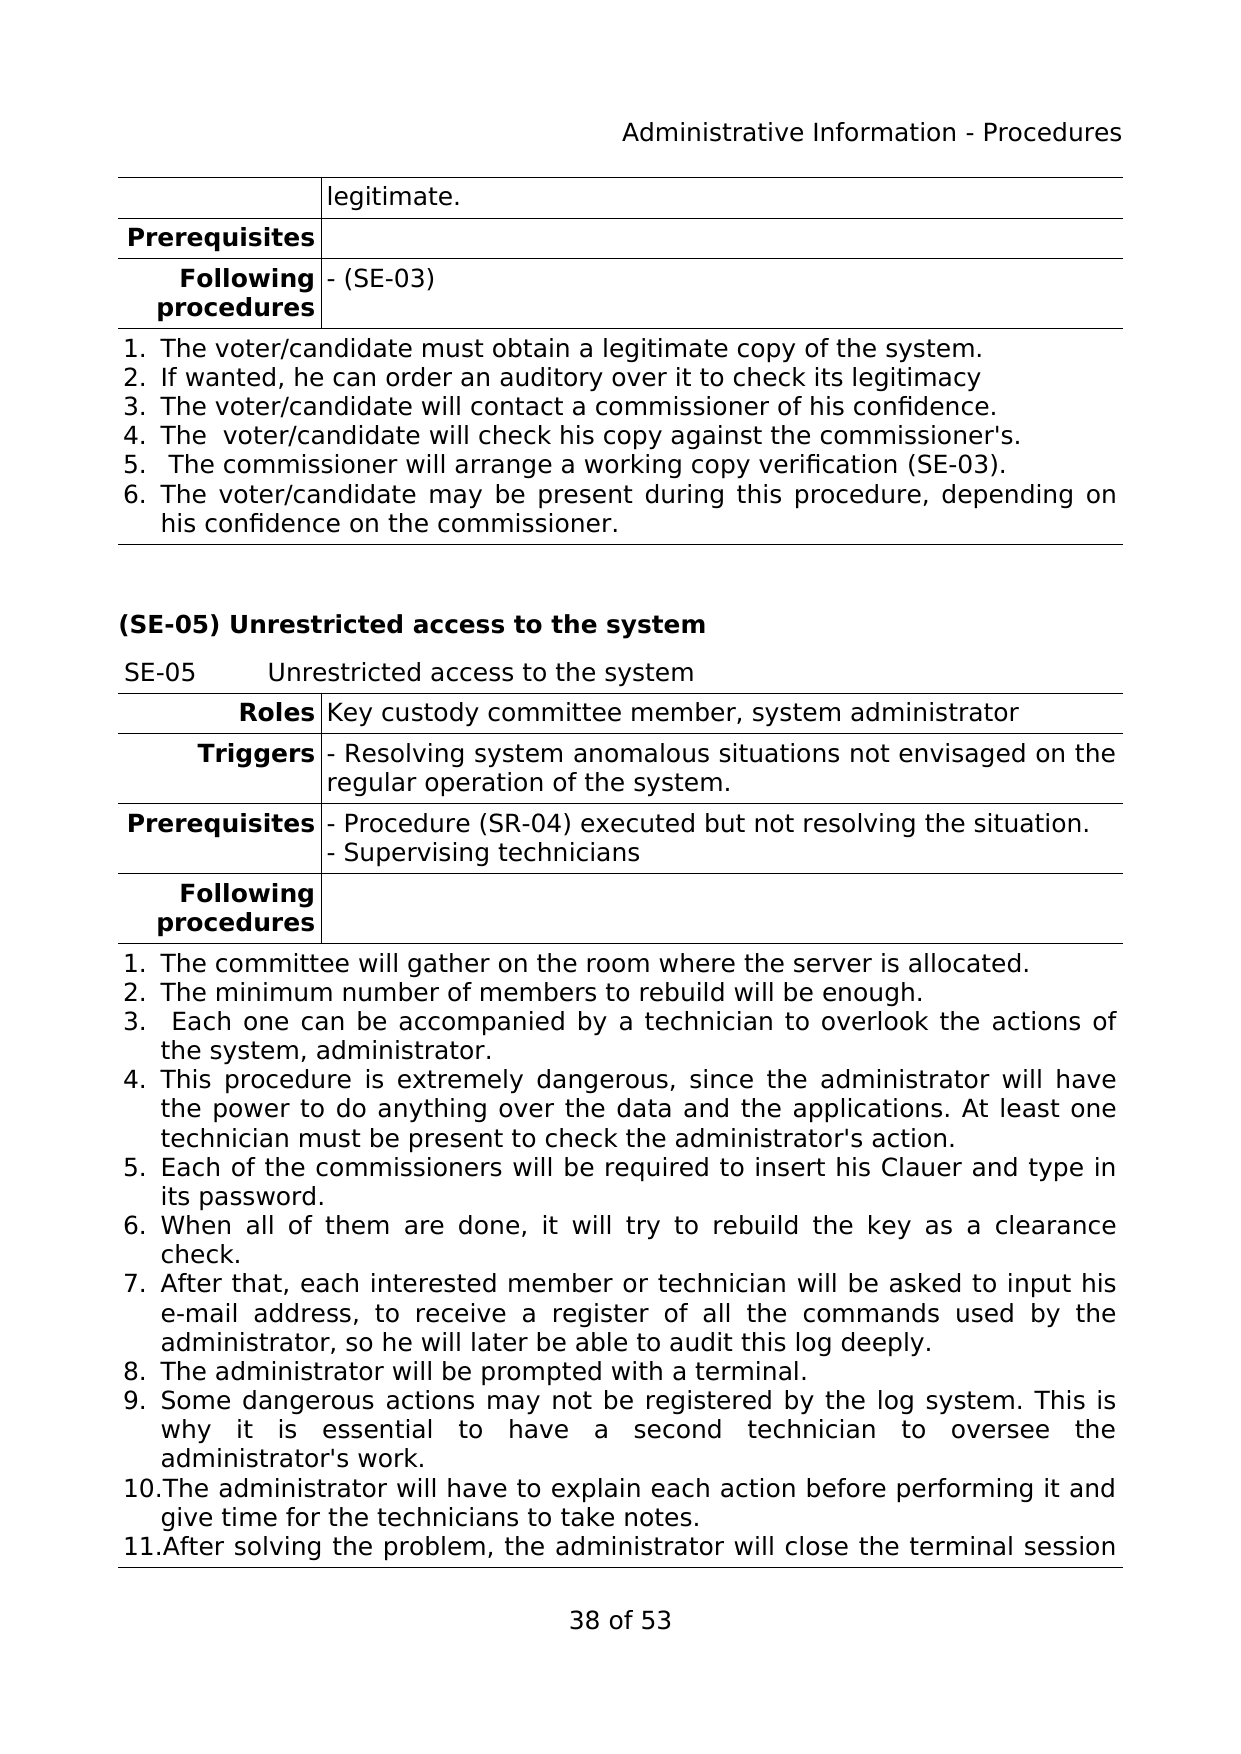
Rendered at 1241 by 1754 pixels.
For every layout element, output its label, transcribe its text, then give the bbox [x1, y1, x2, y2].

table_header Unrestricted access to the system [262, 652, 1122, 693]
table_cell The committee will gather on the room where the server is allocated. The minimum number of members to rebuild will be enough. Each one can be accompanied by a technician to overlook the actions of the system, administrator. This procedure is extremely dangerous, since the administrator will have the power to do anything over the data and the applications. At least one technician must be present to check the administrator's action. Each of the commissioners will be required to insert his Clauer and type in its password. When all of them are done, it will try to rebuild the key as a clearance check. After that, each interested member or technician will be asked to input his e-mail address, to receive a register of all the commands used by the administrator, so he will later be able to audit this log deeply. The administrator will be prompted with a terminal. Some dangerous actions may not be registered by the log system. This is why it is essential to have a second technician to oversee the administrator's work. The administrator will have to explain each action before performing it and give time for the technicians to take notes. After solving the problem, the administrator will close the terminal session [118, 944, 1122, 1567]
table_cell - Procedure (SR-04) executed but not resolving the situation. - Supervising technicians [322, 804, 1122, 873]
table_header SE-05 [118, 652, 262, 693]
table_cell [322, 874, 1122, 943]
table_cell Prerequisites [118, 804, 321, 873]
table_cell - Resolving system anomalous situations not envisaged on the regular operation of the system. [322, 734, 1122, 803]
table_cell The voter/candidate must obtain a legitimate copy of the system. If wanted, he can order an auditory over it to check its legitimacy The voter/candidate will contact a commissioner of his confidence. The voter/candidate will check his copy against the commissioner's. The commissioner will arrange a working copy verification (SE-03). The voter/candidate may be present during this procedure, depending on his confidence on the commissioner. [118, 329, 1122, 544]
table_cell Prerequisites [118, 219, 321, 258]
table_cell [118, 178, 321, 217]
table_cell legitimate. [322, 178, 1122, 217]
table_cell Roles [118, 694, 321, 733]
table_cell Following procedures [118, 874, 321, 943]
table_cell [322, 219, 1122, 258]
table_cell Following procedures [118, 259, 321, 328]
table_cell Triggers [118, 734, 321, 803]
subtitle (SE-05) Unrestricted access to the system [118, 611, 1122, 639]
table_cell Key custody committee member, system administrator [322, 694, 1122, 733]
table_cell - (SE-03) [322, 259, 1122, 328]
